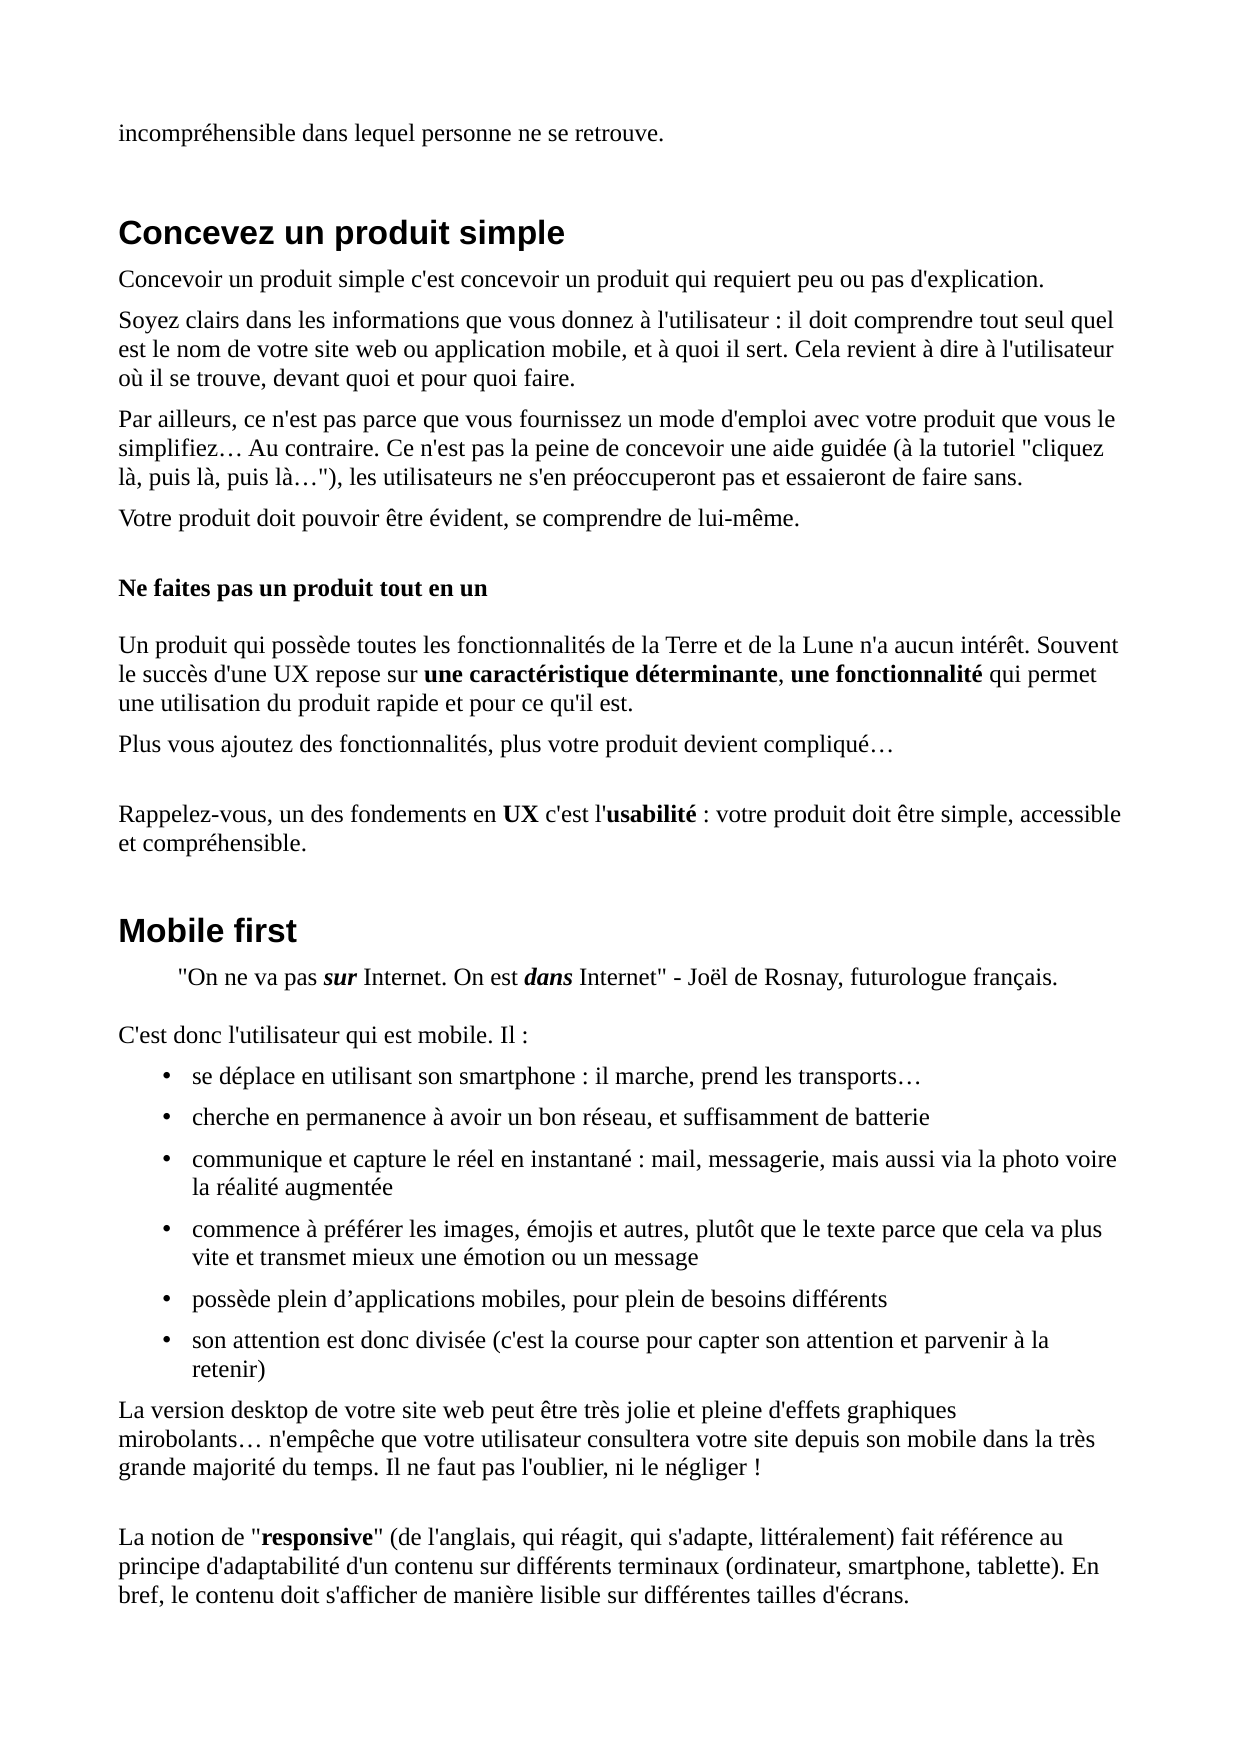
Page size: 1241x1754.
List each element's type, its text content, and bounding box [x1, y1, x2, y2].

text C'est donc l'utilisateur qui est mobile. Il : [118, 1020, 1122, 1049]
list cherche en permanence à avoir un bon réseau, et suffisamment de batterie [162, 1102, 1122, 1131]
text Votre produit doit pouvoir être évident, se comprendre de lui-même. [118, 503, 1122, 532]
text incompréhensible dans lequel personne ne se retrouve. [118, 118, 1122, 147]
text Rappelez-vous, un des fondements en UX c'est l'usabilité : votre produit doit être simple, accessible et compréhensible. [118, 799, 1122, 857]
list son attention est donc divisée (c'est la course pour capter son attention et parvenir à la retenir) [162, 1325, 1122, 1382]
text Plus vous ajoutez des fonctionnalités, plus votre produit devient compliqué… [118, 729, 1122, 758]
text "On ne va pas sur Internet. On est dans Internet" - Joël de Rosnay, futurologue français. [177, 962, 1063, 990]
subtitle Concevez un produit simple [118, 213, 1122, 252]
list communique et capture le réel en instantané : mail, messagerie, mais aussi via la photo voire la réalité augmentée [162, 1144, 1122, 1201]
subtitle Mobile first [118, 911, 1122, 949]
text Concevoir un produit simple c'est concevoir un produit qui requiert peu ou pas d'explication. [118, 264, 1122, 293]
list possède plein d’applications mobiles, pour plein de besoins différents [162, 1284, 1122, 1312]
text La notion de "responsive" (de l'anglais, qui réagit, qui s'adapte, littéralement) fait référence au principe d'adaptabilité d'un contenu sur différents terminaux (ordinateur, smartphone, tablette). En bref, le contenu doit s'afficher de manière lisible sur différentes tailles d'écrans. [118, 1522, 1122, 1609]
list se déplace en utilisant son smartphone : il marche, prend les transports… [162, 1061, 1122, 1090]
text Soyez clairs dans les informations que vous donnez à l'utilisateur : il doit comprendre tout seul quel est le nom de votre site web ou application mobile, et à quoi il sert. Cela revient à dire à l'utilisateur où il se trouve, devant quoi et pour quoi faire. [118, 306, 1122, 392]
text La version desktop de votre site web peut être très jolie et pleine d'effets graphiques mirobolants… n'empêche que votre utilisateur consultera votre site depuis son mobile dans la très grande majorité du temps. Il ne faut pas l'oublier, ni le négliger ! [118, 1395, 1122, 1481]
text Par ailleurs, ce n'est pas parce que vous fournissez un mode d'emploi avec votre produit que vous le simplifiez… Au contraire. Ce n'est pas la peine de concevoir une aide guidée (à la tutoriel "cliquez là, puis là, puis là…"), les utilisateurs ne s'en préoccuperont pas et essaieront de faire sans. [118, 404, 1122, 491]
list commence à préférer les images, émojis et autres, plutôt que le texte parce que cela va plus vite et transmet mieux une émotion ou un message [162, 1214, 1122, 1271]
text Ne faites pas un produit tout en un [118, 573, 1122, 602]
text Un produit qui possède toutes les fonctionnalités de la Terre et de la Lune n'a aucun intérêt. Souvent le succès d'une UX repose sur une caractéristique déterminante, une fonctionnalité qui permet une utilisation du produit rapide et pour ce qu'il est. [118, 631, 1122, 717]
